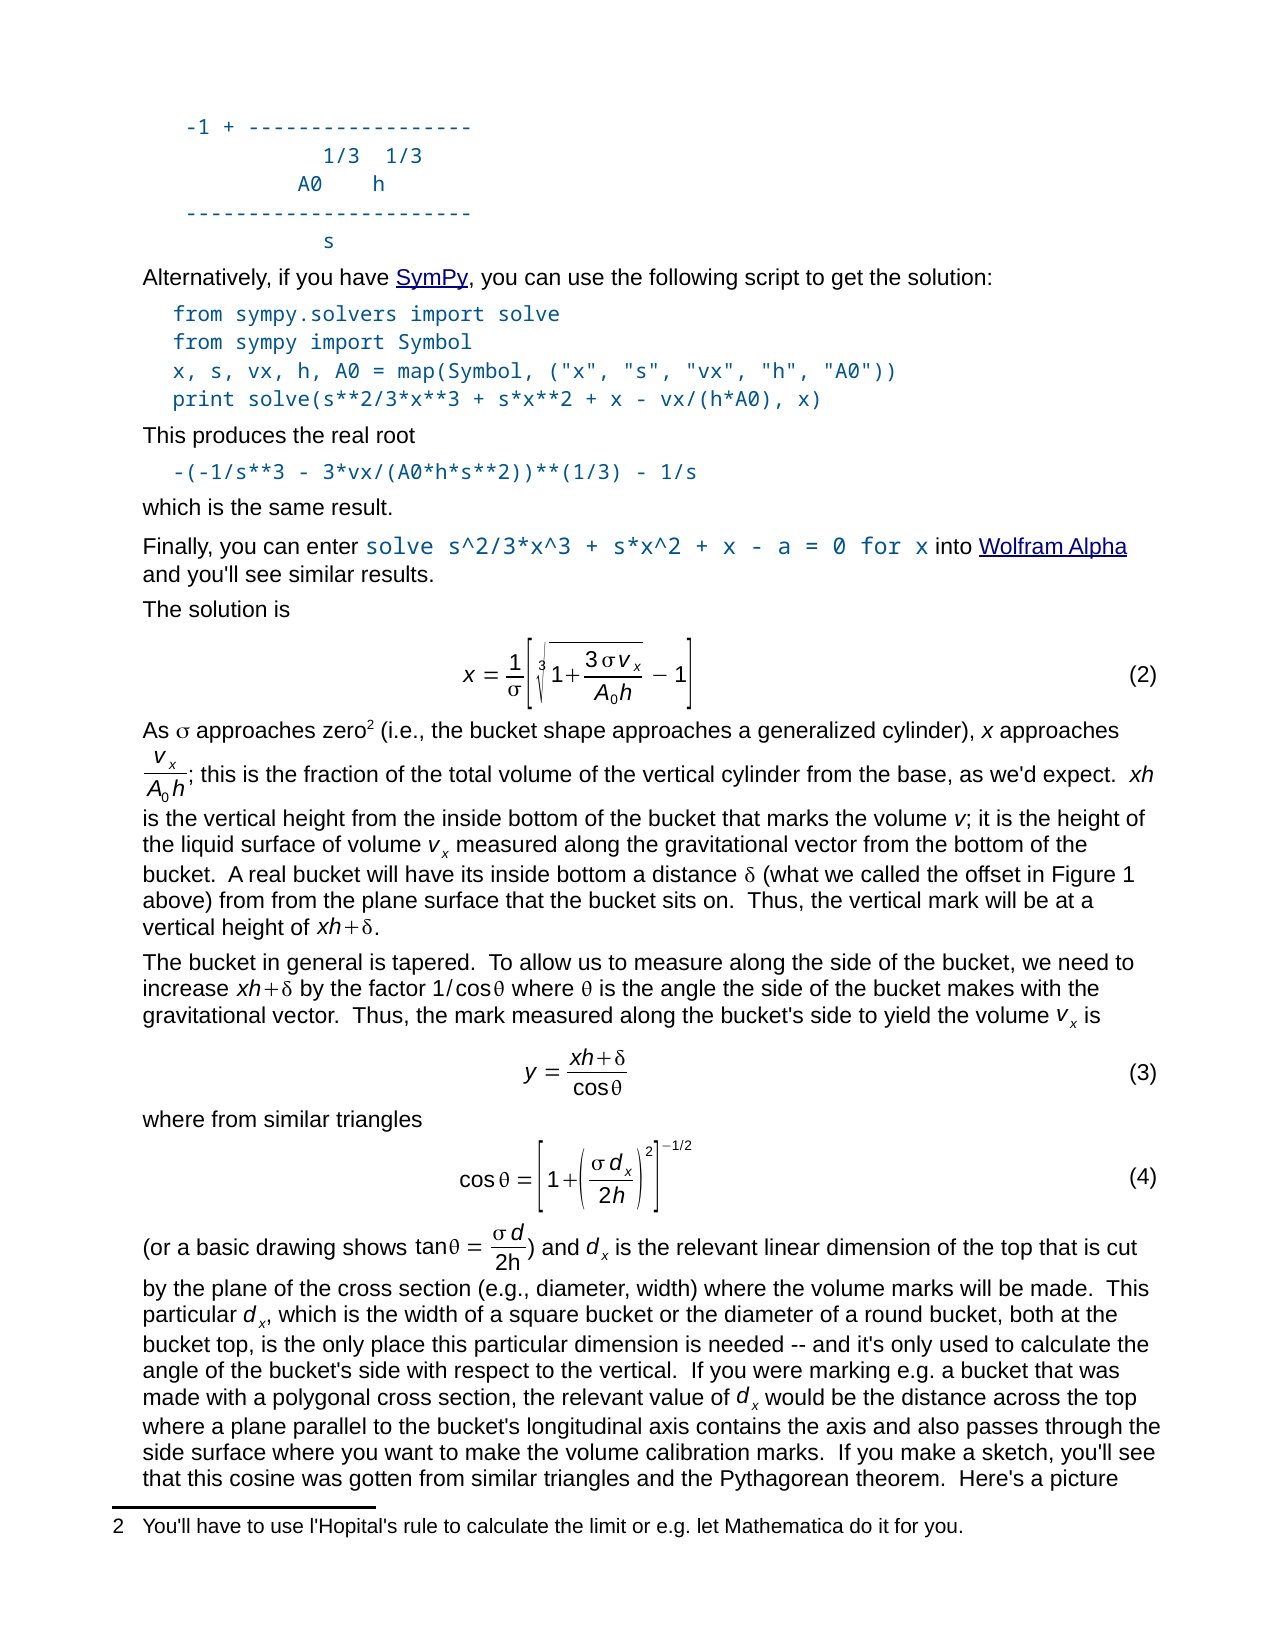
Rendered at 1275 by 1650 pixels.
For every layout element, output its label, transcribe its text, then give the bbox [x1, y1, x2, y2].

table_header [113, 1132, 1046, 1220]
text The bucket in general is tapered. To allow us to measure along the side of the bucket, we need to increase by the factor where  is the angle the side of the bucket makes with the gravitational vector. Thus, the mark measured along the bucket's side to yield the volume is [142, 949, 1162, 1031]
text 1/3 1/3 [172, 141, 1162, 169]
text Finally, you can enter solve s^2/3*x^3 + s*x^2 + x - a = 0 for x into Wolfram Alpha and you'll see similar results. [142, 530, 1162, 587]
text print solve(s**2/3*x**3 + s*x**2 + x - vx/(h*A0), x) [172, 384, 1162, 413]
text -1 + ------------------ [172, 112, 1162, 141]
text from sympy import Symbol [172, 327, 1162, 356]
table_header [113, 1040, 1046, 1106]
text As  approaches zero (i.e., the bucket shape approaches a generalized cylinder), x approaches ; this is the fraction of the total volume of the vertical cylinder from the base, as we'd expect. xh is the vertical height from the inside bottom of the bucket that marks the volume v; it is the height of the liquid surface of volume measured along the gravitational vector from the bottom of the bucket. A real bucket will have its inside bottom a distance  (what we called the offset in Figure 1 above) from from the plane surface that the bucket sits on. Thus, the vertical mark will be at a vertical height of . [142, 717, 1162, 940]
text from sympy.solvers import solve [172, 299, 1162, 327]
text ----------------------- [172, 198, 1162, 226]
text You'll have to use l'Hopital's rule to calculate the limit or e.g. let Mathematica do it for you. [112, 1513, 1162, 1537]
table_header (2) [1046, 632, 1162, 717]
text This produces the real root [142, 422, 1162, 448]
table_header (4) [1046, 1132, 1162, 1220]
text -(-1/s**3 - 3*vx/(A0*h*s**2))**(1/3) - 1/s [172, 457, 1162, 485]
text s [172, 226, 1162, 255]
table_header (3) [1046, 1040, 1162, 1106]
text which is the same result. [142, 494, 1162, 521]
text The solution is [142, 596, 1162, 623]
text x, s, vx, h, A0 = map(Symbol, ("x", "s", "vx", "h", "A0")) [172, 356, 1162, 384]
text where from similar triangles [142, 1106, 1162, 1132]
text A0 h [172, 169, 1162, 198]
text Alternatively, if you have SymPy, you can use the following script to get the solution: [142, 264, 1162, 290]
text (or a basic drawing shows ) and is the relevant linear dimension of the top that is cut by the plane of the cross section (e.g., diameter, width) where the volume marks will be made. This particular , which is the width of a square bucket or the diameter of a round bucket, both at the bucket top, is the only place this particular dimension is needed -- and it's only used to calculate the angle of the bucket's side with respect to the vertical. If you were marking e.g. a bucket that was made with a polygonal cross section, the relevant value of would be the distance across the top where a plane parallel to the bucket's longitudinal axis contains the axis and also passes through the side surface where you want to make the volume calibration marks. If you make a sketch, you'll see that this cosine was gotten from similar triangles and the Pythagorean theorem. Here's a picture [142, 1220, 1162, 1492]
table_header [113, 632, 1046, 717]
